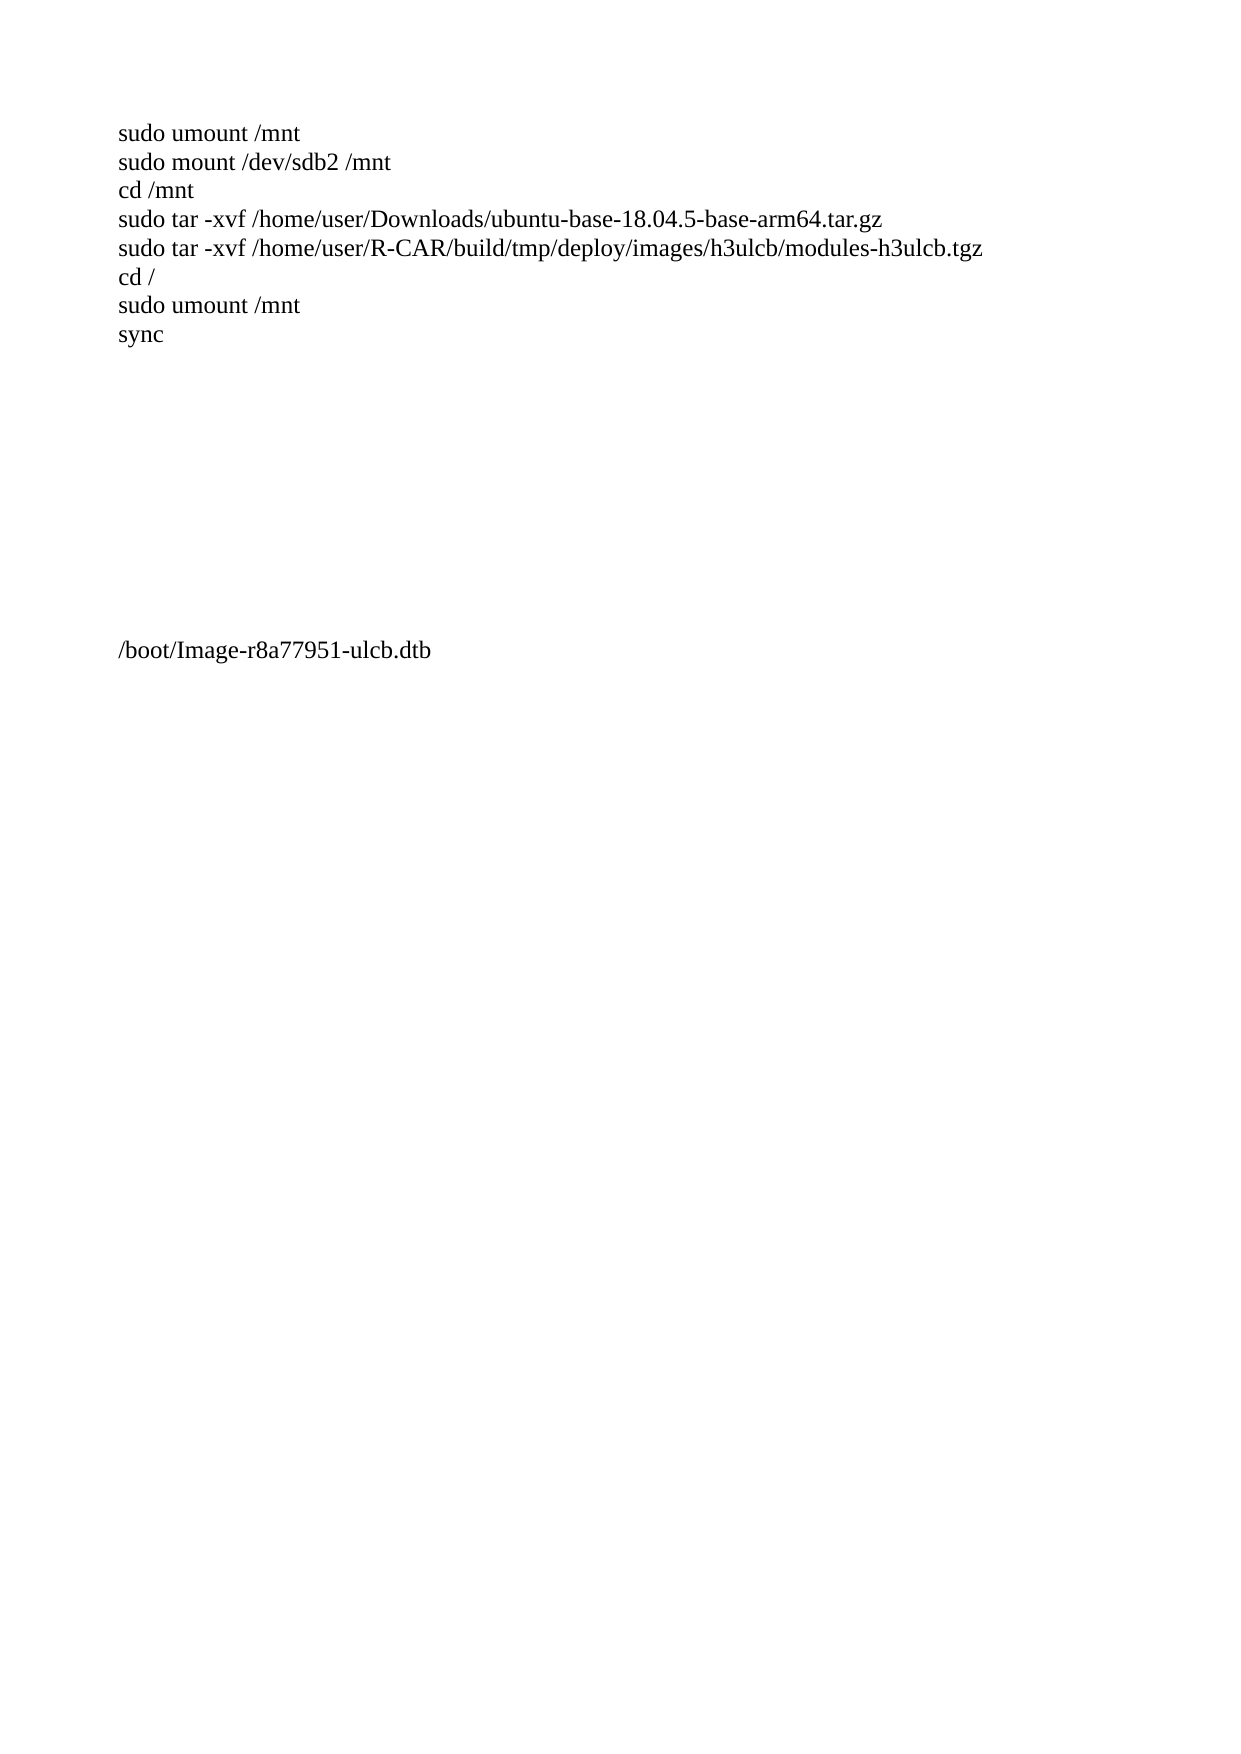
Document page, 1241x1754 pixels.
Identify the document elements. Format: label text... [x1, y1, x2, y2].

text /boot/Image-r8a77951-ulcb.dtb [118, 636, 1122, 664]
text cd /mnt [118, 176, 1122, 204]
text sudo mount /dev/sdb2 /mnt [118, 147, 1122, 176]
text sudo umount /mnt [118, 118, 1122, 147]
text sudo tar -xvf /home/user/R-CAR/build/tmp/deploy/images/h3ulcb/modules-h3ulcb.tgz [118, 233, 1122, 262]
text sudo umount /mnt [118, 291, 1122, 319]
text cd / [118, 262, 1122, 291]
text sync [118, 319, 1122, 348]
text sudo tar -xvf /home/user/Downloads/ubuntu-base-18.04.5-base-arm64.tar.gz [118, 204, 1122, 233]
